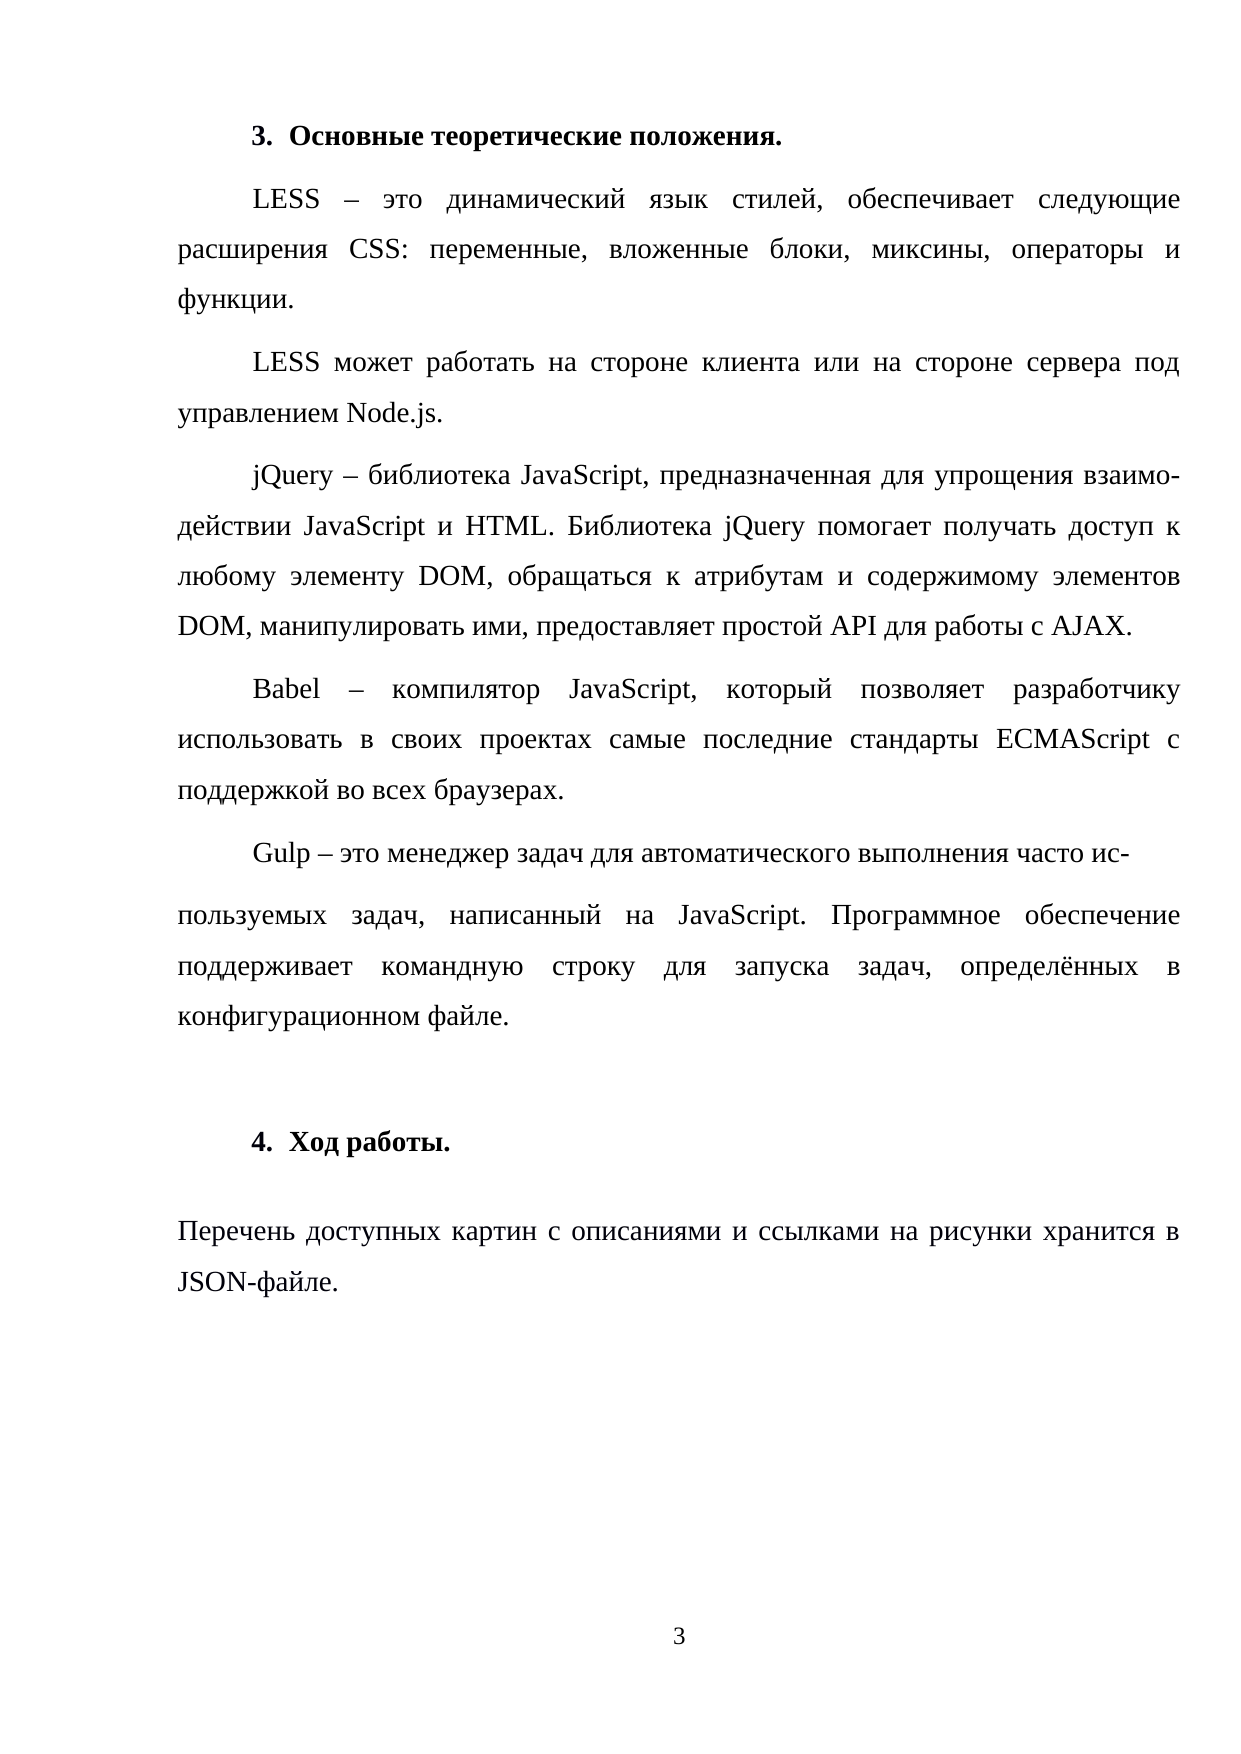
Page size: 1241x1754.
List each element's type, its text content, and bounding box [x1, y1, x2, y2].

list Перечень доступных картин с описаниями и ссылками на рисунки хранится в JSON-файле. [177, 1213, 1181, 1297]
list Ход работы. [251, 1124, 1181, 1157]
text Babel – компилятор JavaScript, который позволяет разработчику использовать в своих проектах самые последние стандарты ECMAScript с поддержкой во всех браузерах. [177, 671, 1181, 805]
list Основные теоретические положения. [251, 118, 1181, 152]
text jQuery – библиотека JavaScript, предназначенная для упрощения взаимо-действии JavaScript и HTML. Библиотека jQuery помогает получать доступ к любому элементу DOM, обращаться к атрибутам и содержимому элементов DOM, манипулировать ими, предоставляет простой API для работы с AJAX. [177, 457, 1181, 642]
text пользуемых задач, написанный на JavaScript. Программное обеспечение поддерживает командную строку для запуска задач, определённых в конфигурационном файле. [177, 897, 1181, 1032]
text LESS – это динамический язык стилей, обеспечивает следующие расширения CSS: переменные, вложенные блоки, миксины, операторы и функции. [177, 181, 1181, 315]
text Gulp – это менеджер задач для автоматического выполнения часто ис- [177, 835, 1181, 868]
text LESS может работать на стороне клиента или на стороне сервера под управлением Node.js. [177, 344, 1181, 428]
